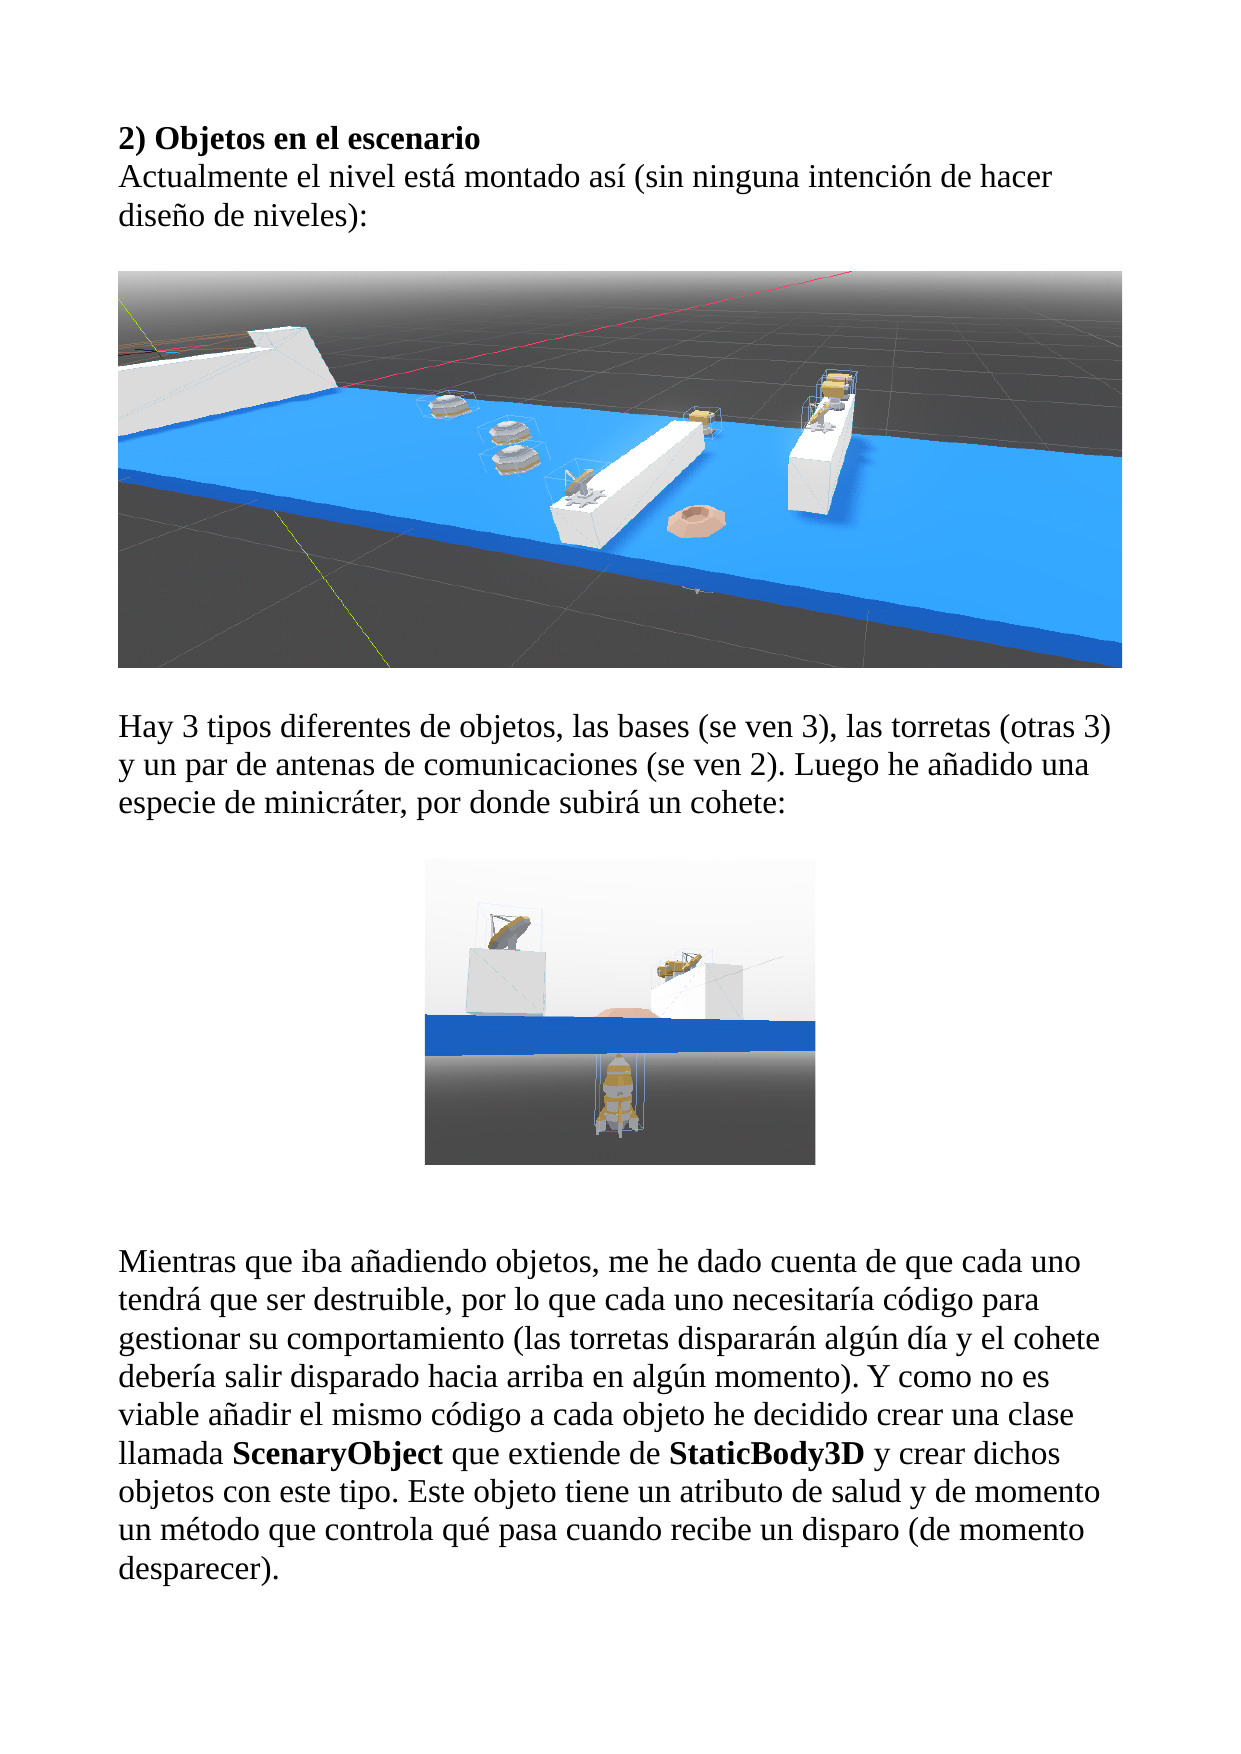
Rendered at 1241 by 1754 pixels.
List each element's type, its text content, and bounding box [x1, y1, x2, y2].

text Hay 3 tipos diferentes de objetos, las bases (se ven 3), las torretas (otras 3) y un par de antenas de comunicaciones (se ven 2). Luego he añadido una especie de minicráter, por donde subirá un cohete: [118, 706, 1122, 821]
text Actualmente el nivel está montado así (sin ninguna intención de hacer diseño de niveles): [118, 156, 1122, 233]
text 2) Objetos en el escenario [118, 118, 1122, 156]
picture [118, 271, 1123, 668]
text Mientras que iba añadiendo objetos, me he dado cuenta de que cada uno tendrá que ser destruible, por lo que cada uno necesitaría código para gestionar su comportamiento (las torretas dispararán algún día y el cohete debería salir disparado hacia arriba en algún momento). Y como no es viable añadir el mismo código a cada objeto he decidido crear una clase llamada ScenaryObject que extiende de StaticBody3D y crear dichos objetos con este tipo. Este objeto tiene un atributo de salud y de momento un método que controla qué pasa cuando recibe un disparo (de momento desparecer). [118, 1241, 1122, 1586]
picture [424, 859, 816, 1165]
